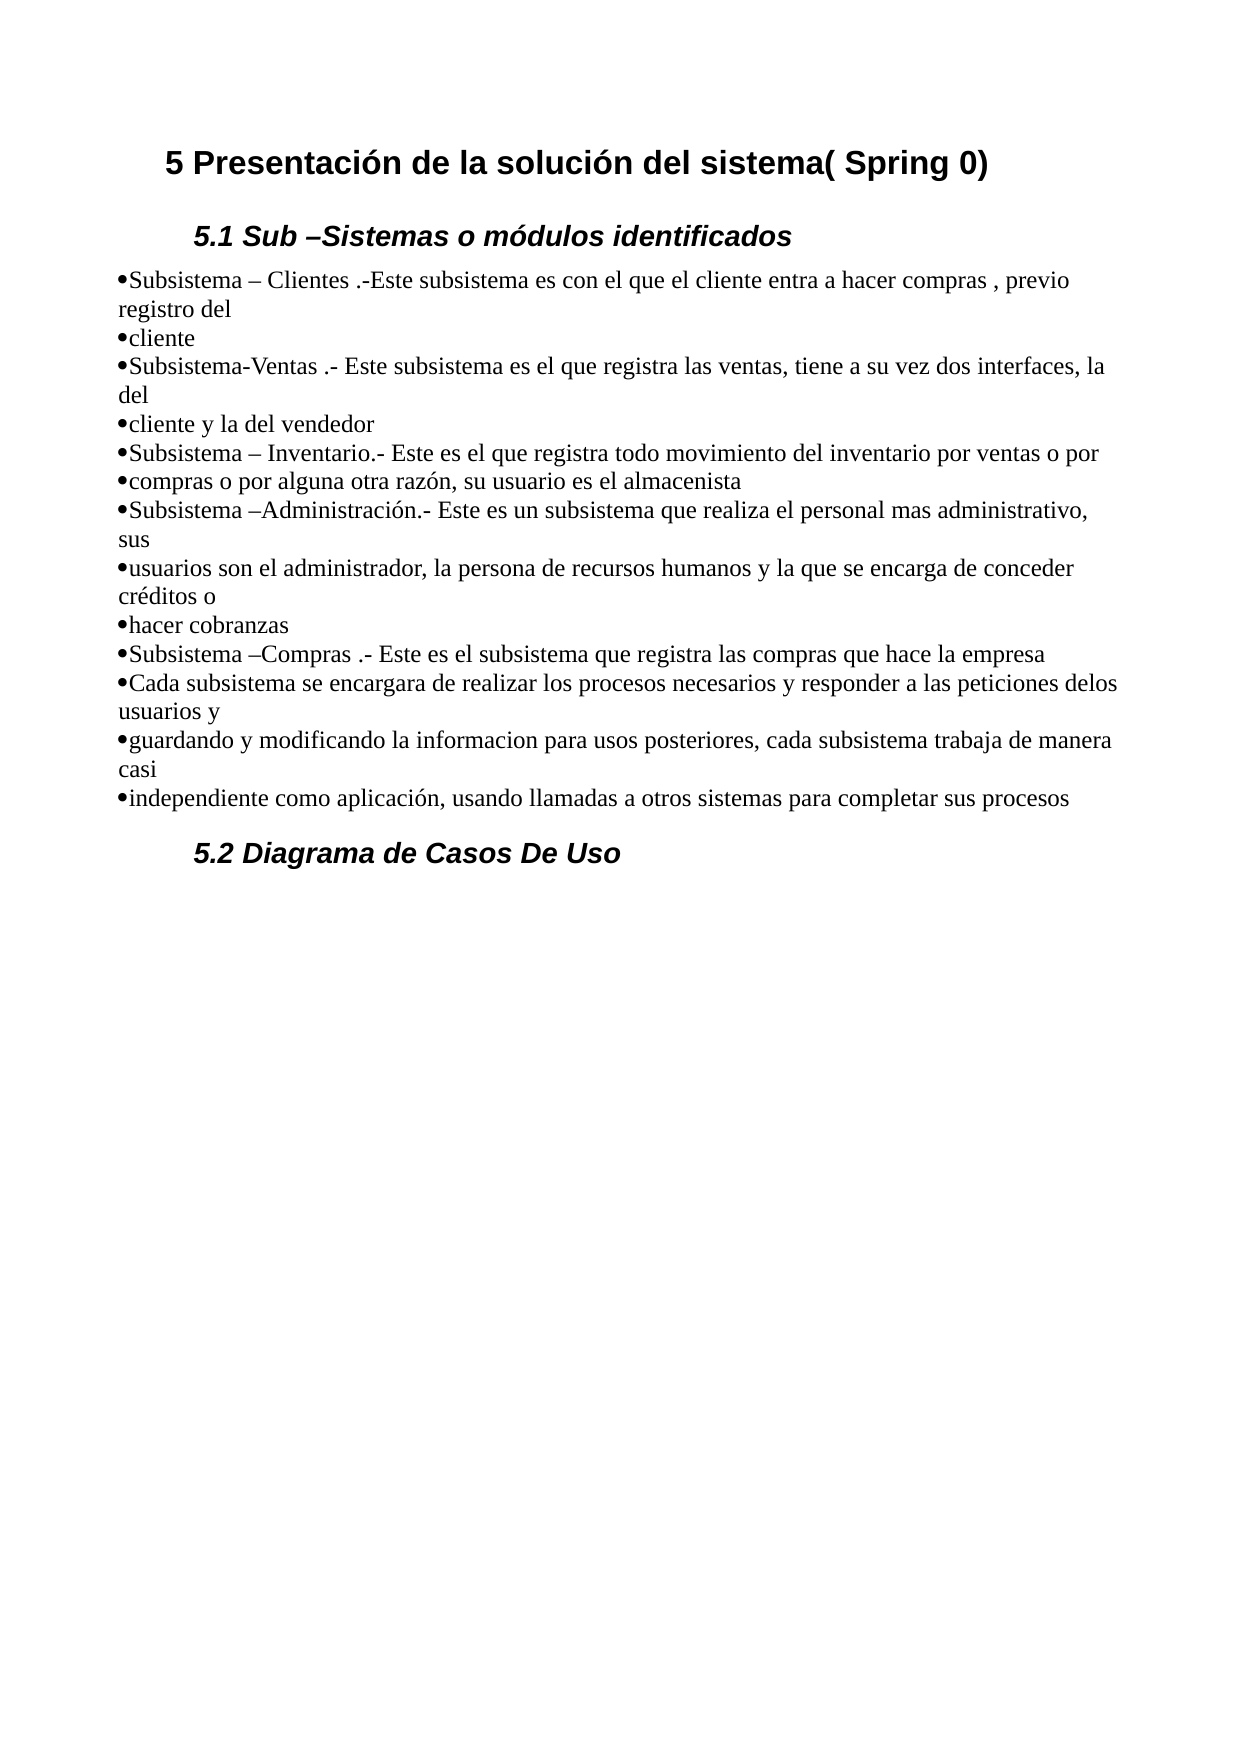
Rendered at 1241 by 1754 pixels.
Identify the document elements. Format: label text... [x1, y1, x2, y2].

list independiente como aplicación, usando llamadas a otros sistemas para completar sus procesos [118, 783, 1122, 811]
list Subsistema – Inventario.- Este es el que registra todo movimiento del inventario por ventas o por [118, 438, 1122, 466]
list Subsistema – Clientes .-Este subsistema es con el que el cliente entra a hacer compras , previo registro del [118, 265, 1122, 323]
list compras o por alguna otra razón, su usuario es el almacenista [118, 466, 1122, 495]
list cliente [118, 323, 1122, 351]
subtitle Sub –Sistemas o módulos identificados [185, 219, 1122, 253]
subtitle Diagrama de Casos De Uso [185, 836, 1122, 870]
list hacer cobranzas [118, 610, 1122, 639]
list Subsistema-Ventas .- Este subsistema es el que registra las ventas, tiene a su vez dos interfaces, la del [118, 351, 1122, 409]
list Cada subsistema se encargara de realizar los procesos necesarios y responder a las peticiones delos usuarios y [118, 668, 1122, 725]
list guardando y modificando la informacion para usos posteriores, cada subsistema trabaja de manera casi [118, 725, 1122, 783]
list usuarios son el administrador, la persona de recursos humanos y la que se encarga de conceder créditos o [118, 553, 1122, 610]
list Subsistema –Administración.- Este es un subsistema que realiza el personal mas administrativo, sus [118, 495, 1122, 553]
subtitle Presentación de la solución del sistema( Spring 0) [156, 143, 1122, 182]
list Subsistema –Compras .- Este es el subsistema que registra las compras que hace la empresa [118, 639, 1122, 668]
list cliente y la del vendedor [118, 409, 1122, 438]
